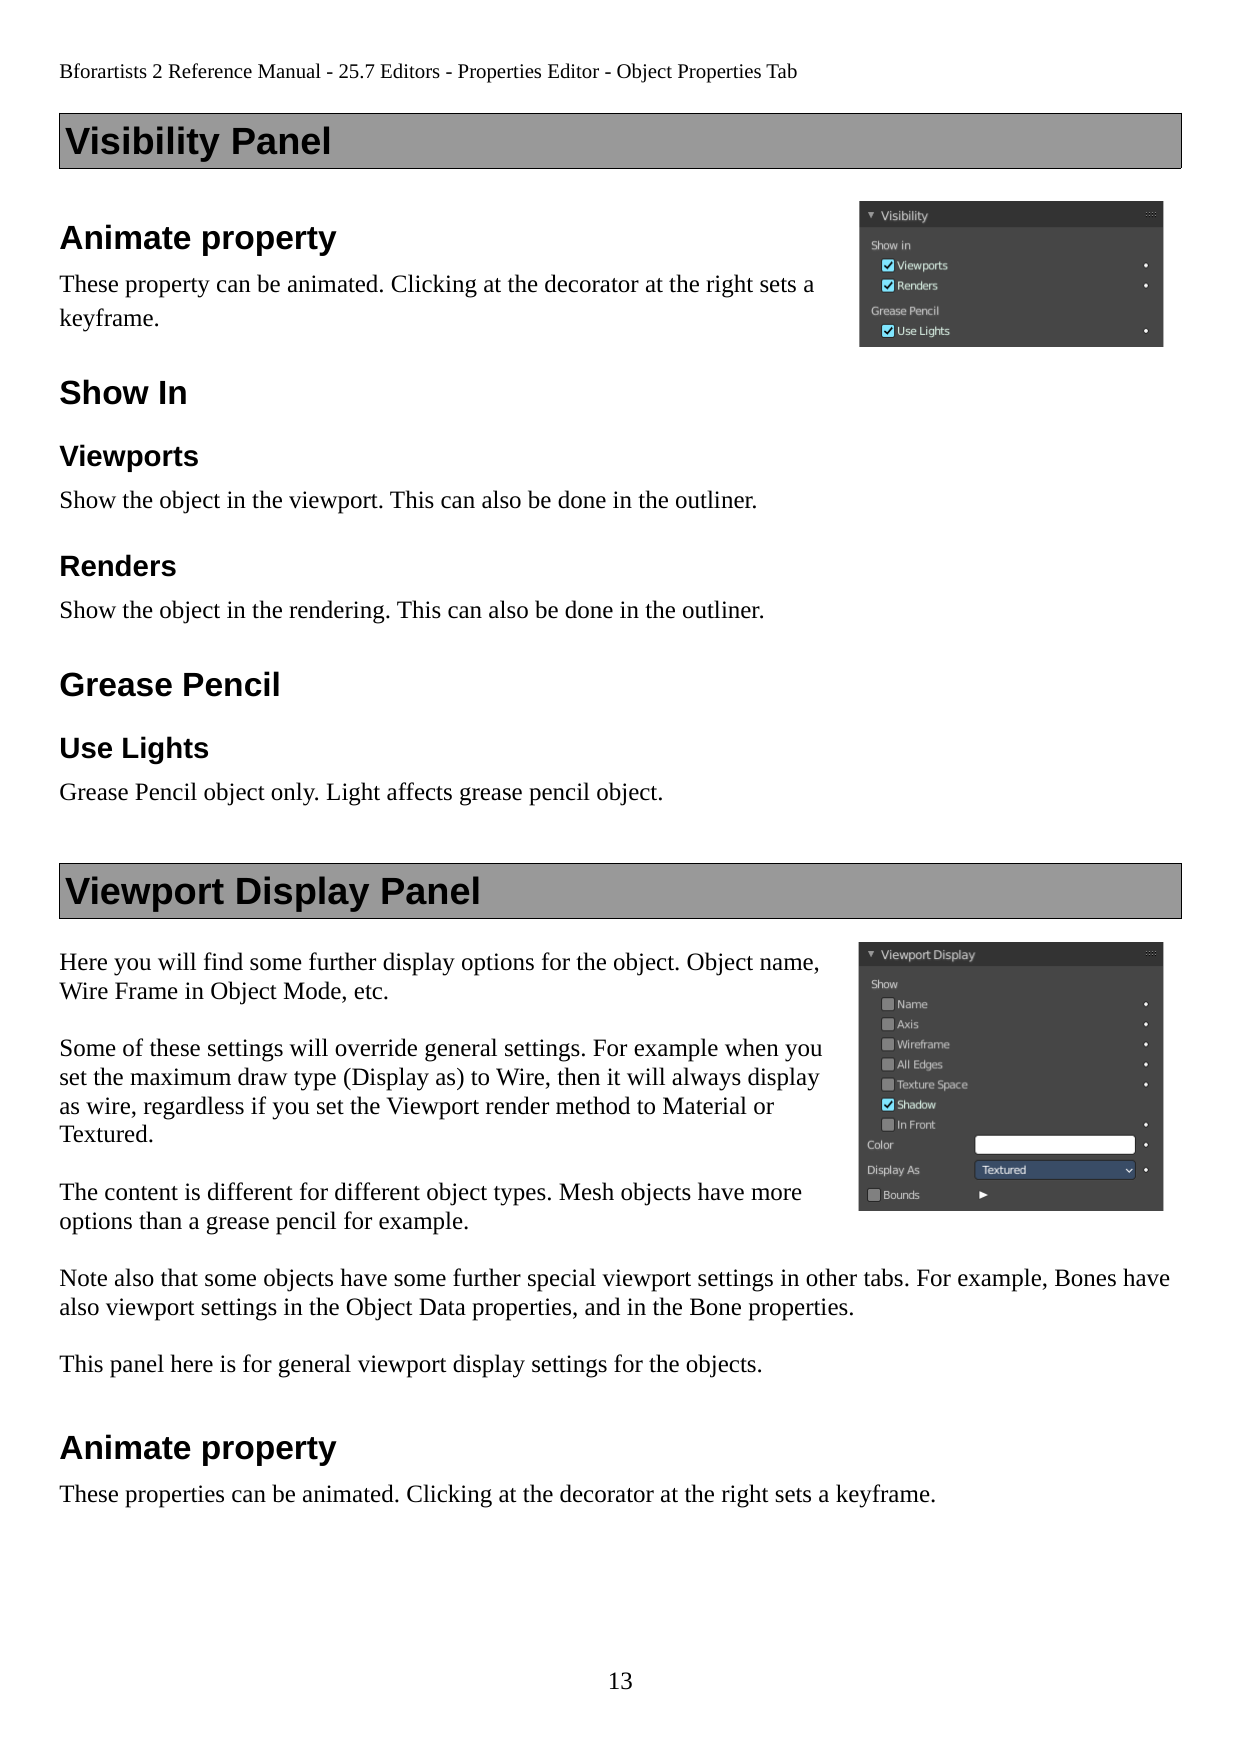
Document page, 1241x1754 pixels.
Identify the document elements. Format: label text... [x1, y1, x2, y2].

subtitle Show In [59, 373, 1181, 412]
text Show the object in the rendering. This can also be done in the outliner. [59, 595, 1181, 624]
text This panel here is for general viewport display settings for the objects. [59, 1349, 1181, 1378]
text Grease Pencil object only. Light affects grease pencil object. [59, 777, 1181, 806]
text Some of these settings will override general settings. For example when you set the maximum draw type (Display as) to Wire, then it will always display as wire, regardless if you set the Viewport render method to Material or Textured. [59, 1033, 858, 1148]
text Note also that some objects have some further special viewport settings in other tabs. For example, Bones have also viewport settings in the Object Data properties, and in the Bone properties. [59, 1263, 1181, 1321]
table_header Visibility Panel [60, 114, 1181, 168]
text Here you will find some further display options for the object. Object name, Wire Frame in Object Mode, etc. [59, 947, 858, 1004]
subtitle [1164, 217, 1181, 256]
subtitle Viewports [59, 439, 1181, 472]
subtitle Animate property [59, 1428, 1181, 1467]
text Show the object in the viewport. This can also be done in the outliner. [59, 485, 1181, 514]
table_header Viewport Display Panel [60, 864, 1181, 918]
text These properties can be animated. Clicking at the decorator at the right sets a keyframe. [59, 1479, 1181, 1508]
subtitle Animate property [59, 217, 859, 256]
text The content is different for different object types. Mesh objects have more options than a grease pencil for example. [59, 1177, 1181, 1234]
subtitle Use Lights [59, 731, 1181, 764]
text These property can be animated. Clicking at the decorator at the right sets a keyframe. [59, 269, 859, 332]
picture [858, 942, 1164, 1211]
subtitle Renders [59, 549, 1181, 582]
subtitle Grease Pencil [59, 665, 1181, 703]
picture [859, 201, 1164, 347]
